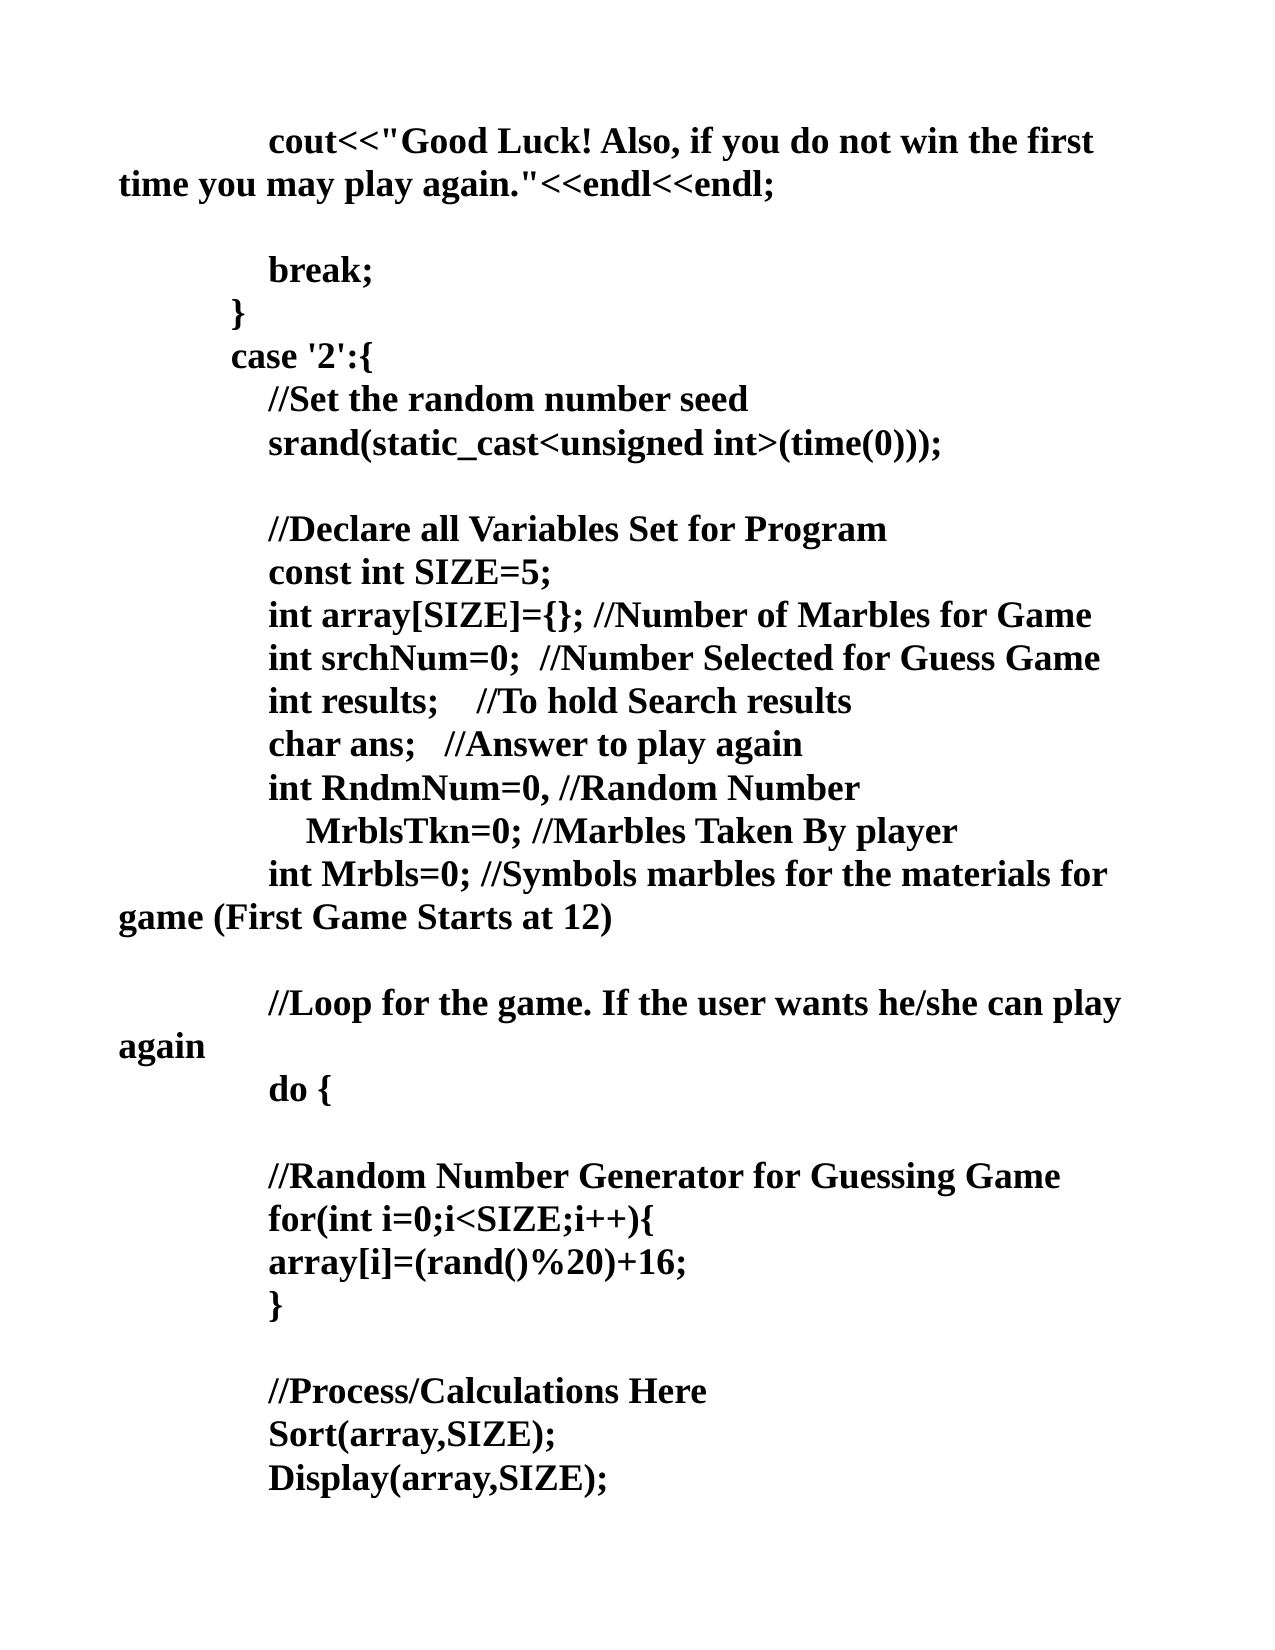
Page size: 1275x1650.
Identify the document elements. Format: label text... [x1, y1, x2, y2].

text Display(array,SIZE); [118, 1455, 1157, 1498]
text MrblsTkn=0; //Marbles Taken By player [118, 808, 1157, 851]
text int Mrbls=0; //Symbols marbles for the materials for game (First Game Starts at 12) [118, 851, 1157, 937]
text //Set the random number seed [118, 377, 1157, 420]
text break; [118, 247, 1157, 291]
text //Process/Calculations Here [118, 1369, 1157, 1412]
text case '2':{ [118, 334, 1157, 377]
text srand(static_cast<unsigned int>(time(0))); [118, 420, 1157, 463]
text //Loop for the game. If the user wants he/she can play again [118, 981, 1157, 1067]
text const int SIZE=5; [118, 549, 1157, 592]
text int results; //To hold Search results [118, 679, 1157, 722]
text Sort(array,SIZE); [118, 1412, 1157, 1455]
text //Declare all Variables Set for Program [118, 506, 1157, 549]
text for(int i=0;i<SIZE;i++){ [118, 1196, 1157, 1239]
text do { [118, 1067, 1157, 1110]
text int array[SIZE]={}; //Number of Marbles for Game [118, 592, 1157, 636]
text int RndmNum=0, //Random Number [118, 765, 1157, 808]
text array[i]=(rand()%20)+16; [118, 1239, 1157, 1282]
text cout<<"Good Luck! Also, if you do not win the first time you may play again."<<endl<<endl; [118, 118, 1157, 204]
text int srchNum=0; //Number Selected for Guess Game [118, 636, 1157, 679]
text } [118, 1282, 1157, 1326]
text } [118, 291, 1157, 334]
text char ans; //Answer to play again [118, 722, 1157, 765]
text //Random Number Generator for Guessing Game [118, 1153, 1157, 1196]
